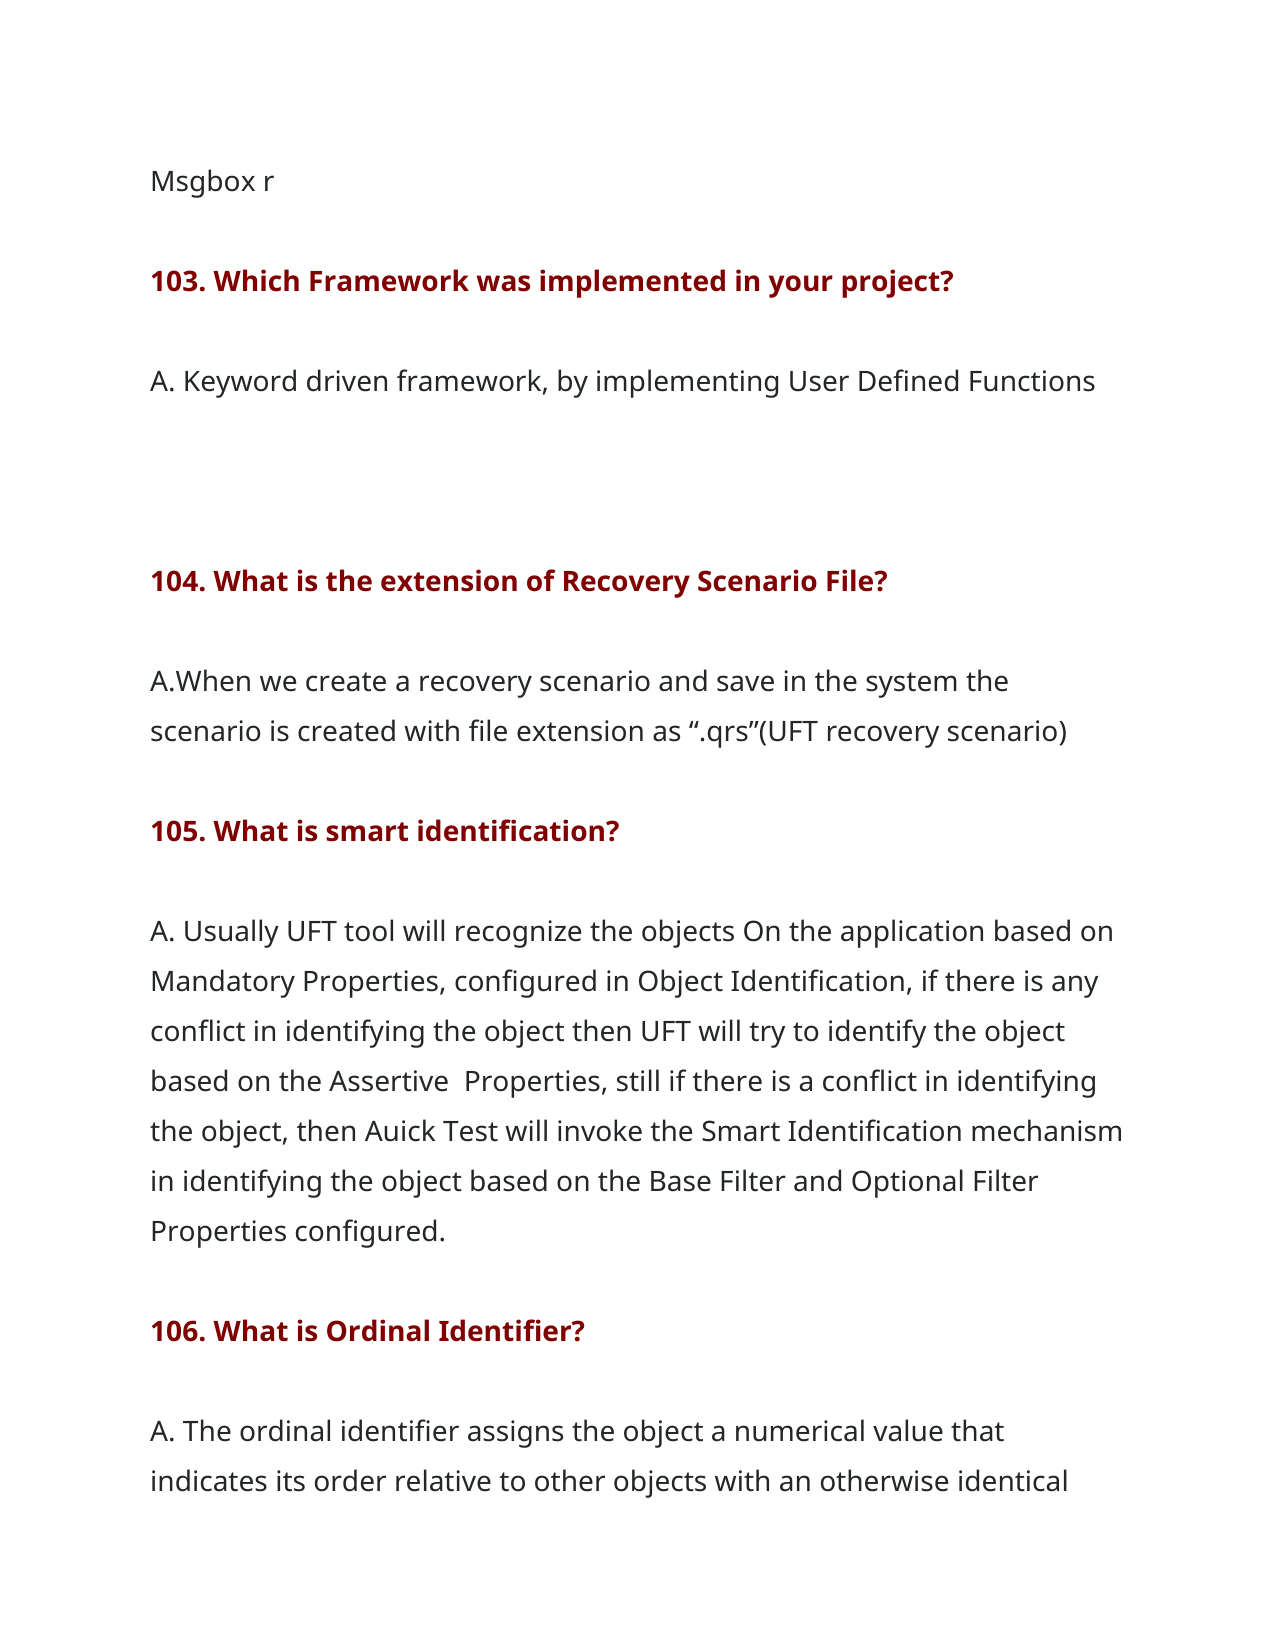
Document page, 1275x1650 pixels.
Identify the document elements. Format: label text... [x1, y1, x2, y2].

text 104. What is the extension of Recovery Scenario File? [150, 550, 1125, 600]
text A. The ordinal identifier assigns the object a numerical value that indicates its order relative to other objects with an otherwise identical [150, 1400, 1125, 1500]
text 105. What is smart identification? [150, 800, 1125, 850]
text Msgbox r [150, 150, 1125, 200]
text A. Keyword driven framework, by implementing User Defined Functions [150, 350, 1125, 400]
text 106. What is Ordinal Identifier? [150, 1300, 1125, 1350]
text 103. Which Framework was implemented in your project? [150, 250, 1125, 300]
text A. Usually UFT tool will recognize the objects On the application based on Mandatory Properties, configured in Object Identification, if there is any conflict in identifying the object then UFT will try to identify the object based on the Assertive Properties, still if there is a conflict in identifying the object, then Auick Test will invoke the Smart Identification mechanism in identifying the object based on the Base Filter and Optional Filter Properties configured. [150, 900, 1125, 1250]
text A.When we create a recovery scenario and save in the system the scenario is created with file extension as “.qrs”(UFT recovery scenario) [150, 650, 1125, 750]
